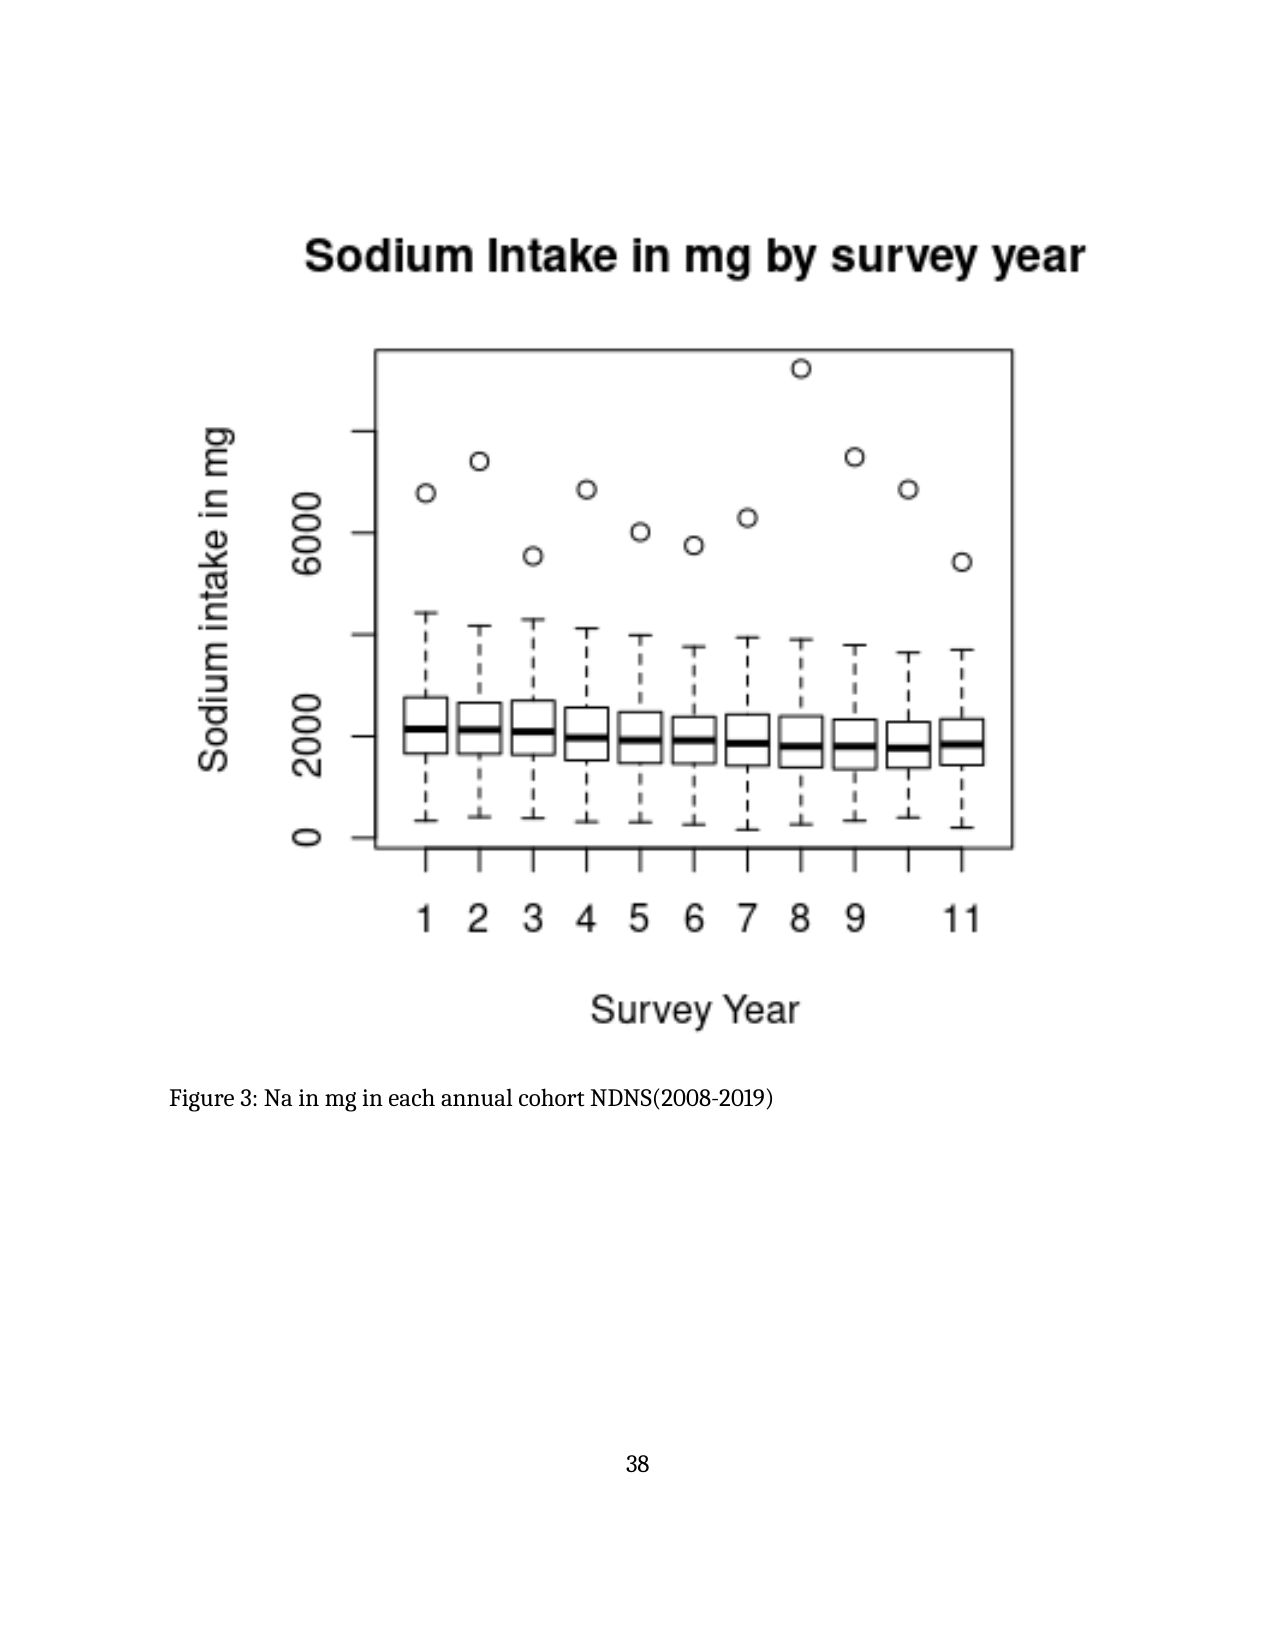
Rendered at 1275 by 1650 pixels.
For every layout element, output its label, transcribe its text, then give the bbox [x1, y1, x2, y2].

picture [187, 162, 1110, 1084]
text Figure 3: Na in mg in each annual cohort NDNS(2008-2019) [169, 150, 775, 1113]
